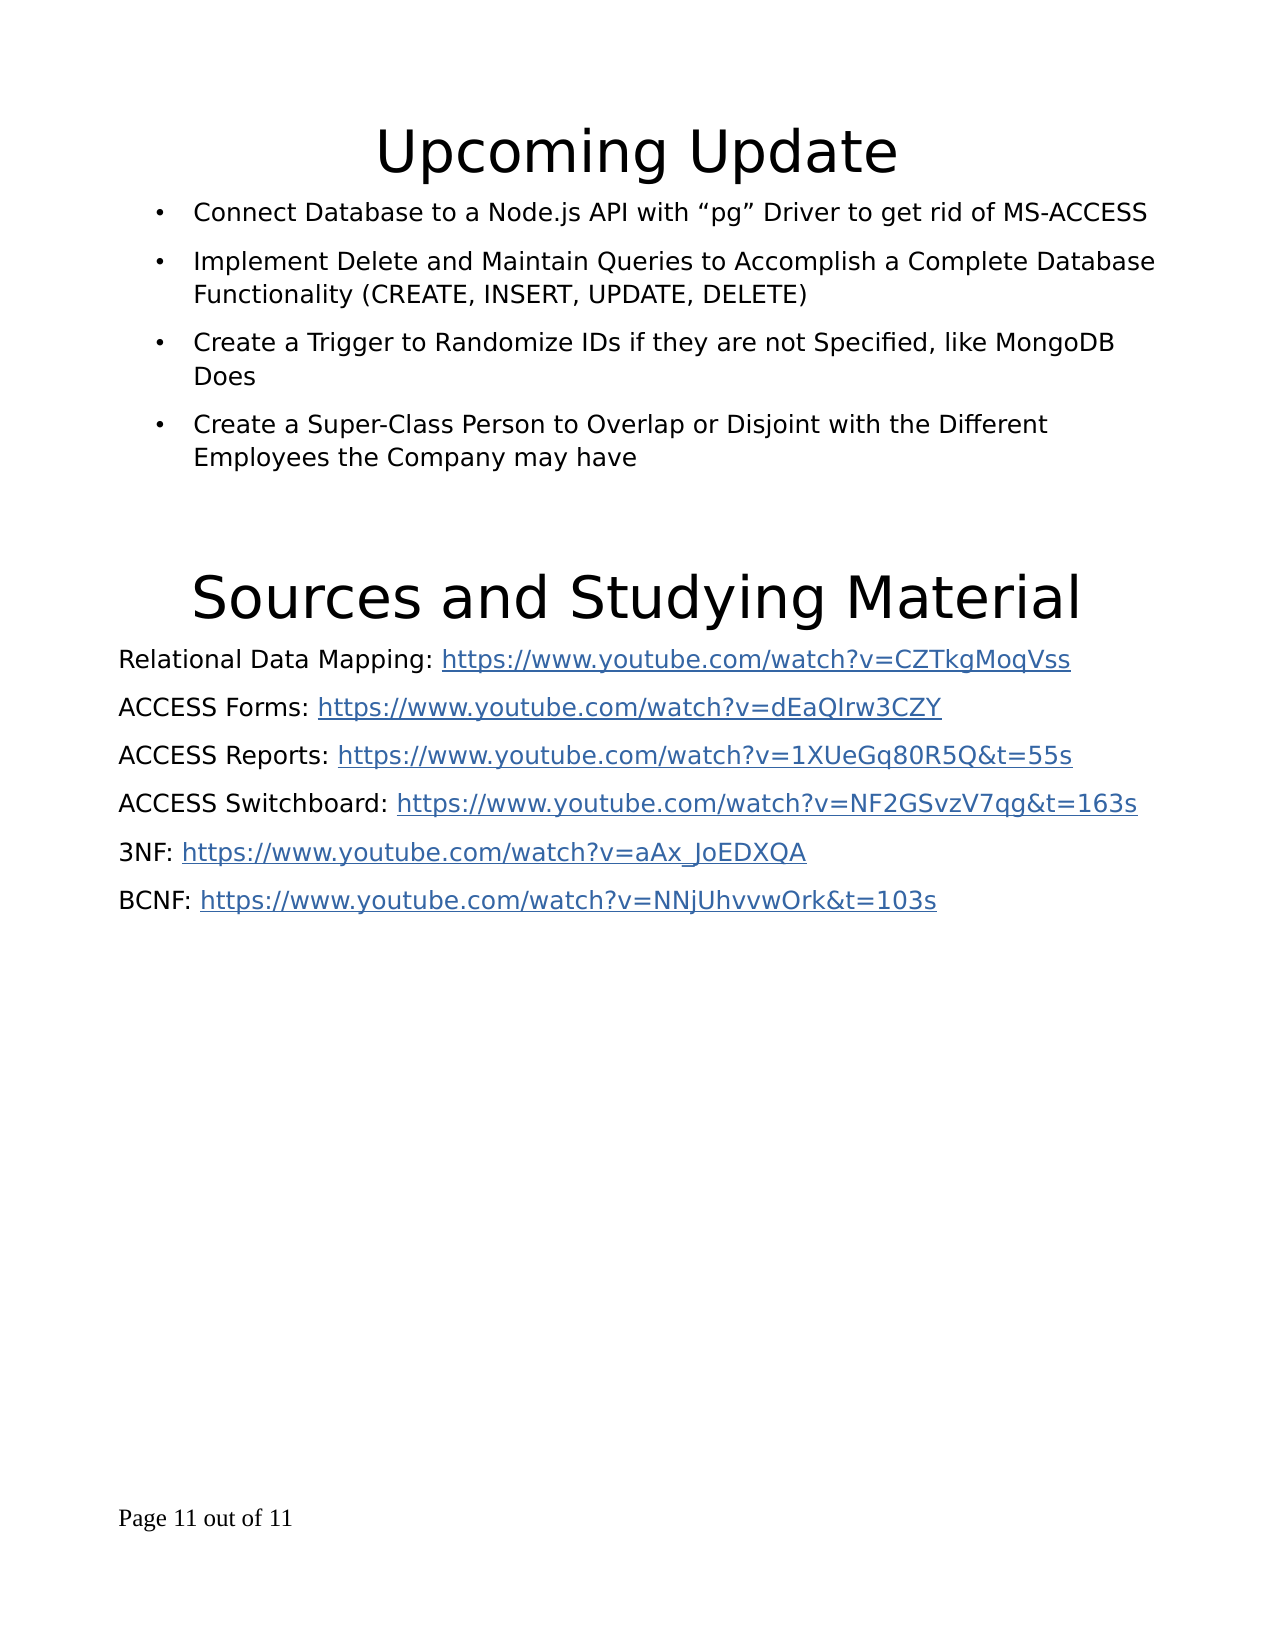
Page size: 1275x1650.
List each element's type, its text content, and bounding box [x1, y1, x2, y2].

text ACCESS Forms: https://www.youtube.com/watch?v=dEaQIrw3CZY [118, 693, 1157, 722]
text ACCESS Switchboard: https://www.youtube.com/watch?v=NF2GSvzV7qg&t=163s [118, 789, 1157, 819]
text 3NF: https://www.youtube.com/watch?v=aAx_JoEDXQA [118, 838, 1157, 867]
title Upcoming Update [118, 118, 1157, 186]
list Create a Trigger to Randomize IDs if they are not Specified, like MongoDB Does [156, 328, 1157, 391]
list Implement Delete and Maintain Queries to Accomplish a Complete Database Functionality (CREATE, INSERT, UPDATE, DELETE) [156, 247, 1157, 309]
text ACCESS Reports: https://www.youtube.com/watch?v=1XUeGq80R5Q&t=55s [118, 741, 1157, 771]
text Relational Data Mapping: https://www.youtube.com/watch?v=CZTkgMoqVss [118, 645, 1157, 674]
text BCNF: https://www.youtube.com/watch?v=NNjUhvvwOrk&t=103s [118, 886, 1157, 915]
title Sources and Studying Material [118, 565, 1157, 633]
list Create a Super-Class Person to Overlap or Disjoint with the Different Employees the Company may have [156, 410, 1157, 473]
list Connect Database to a Node.js API with “pg” Driver to get rid of MS-ACCESS [156, 198, 1157, 228]
